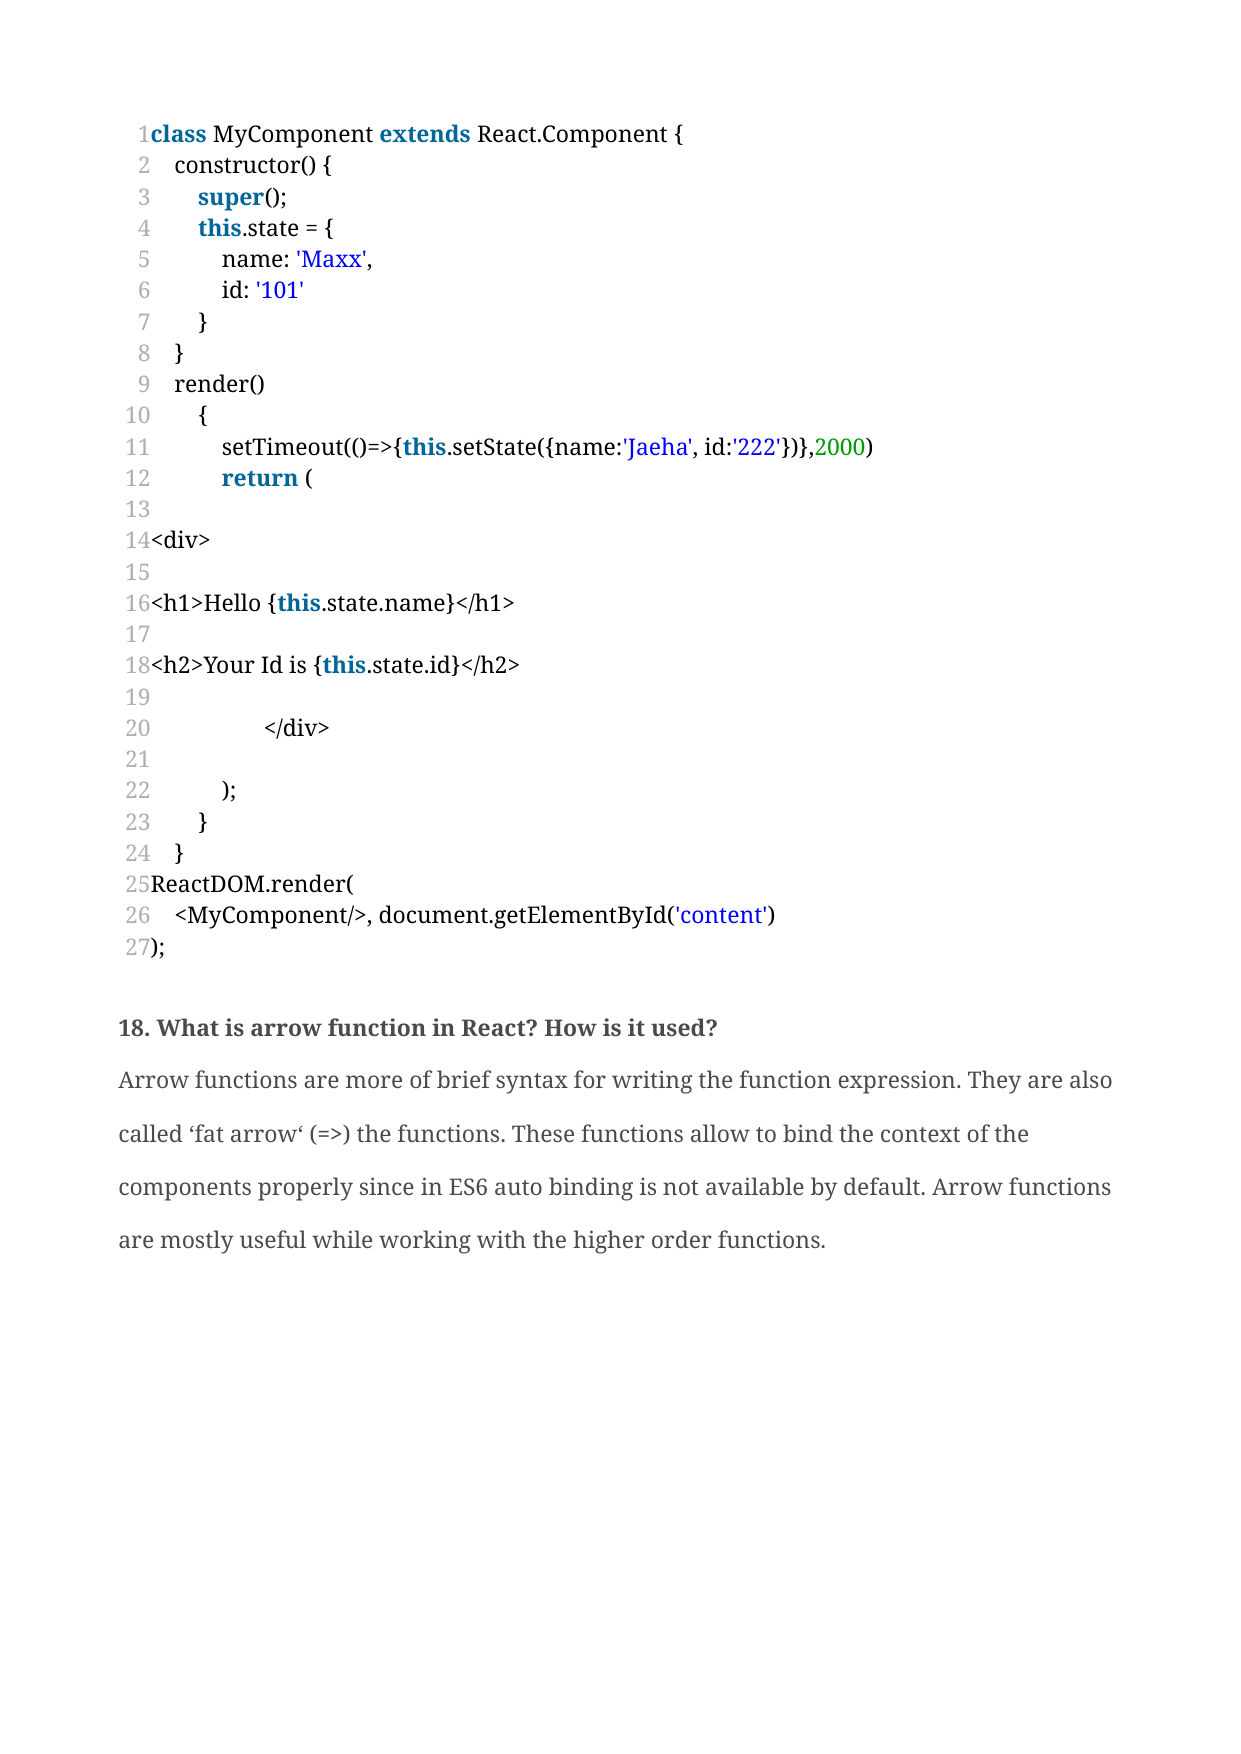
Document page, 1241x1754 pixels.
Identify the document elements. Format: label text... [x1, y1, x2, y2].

table_header class MyComponent extends React.Component { constructor() { super(); this.state = { name: 'Maxx', id: '101' } } render() { setTimeout(()=>{this.setState({name:'Jaeha', id:'222'})},2000) return ( <div> <h1>Hello {this.state.name}</h1> <h2>Your Id is {this.state.id}</h2> </div> ); } } ReactDOM.render( <MyComponent/>, document.getElementById('content') ); [150, 118, 1122, 962]
table_header 1 2 3 4 5 6 7 8 9 10 11 12 13 14 15 16 17 18 19 20 21 22 23 24 25 26 27 [118, 118, 150, 962]
text Arrow functions are more of brief syntax for writing the function expression. They are also called ‘fat arrow‘ (=>) the functions. These functions allow to bind the context of the components properly since in ES6 auto binding is not available by default. Arrow functions are mostly useful while working with the higher order functions. [118, 1064, 1122, 1255]
subtitle 18. What is arrow function in React? How is it used? [118, 1012, 1122, 1044]
